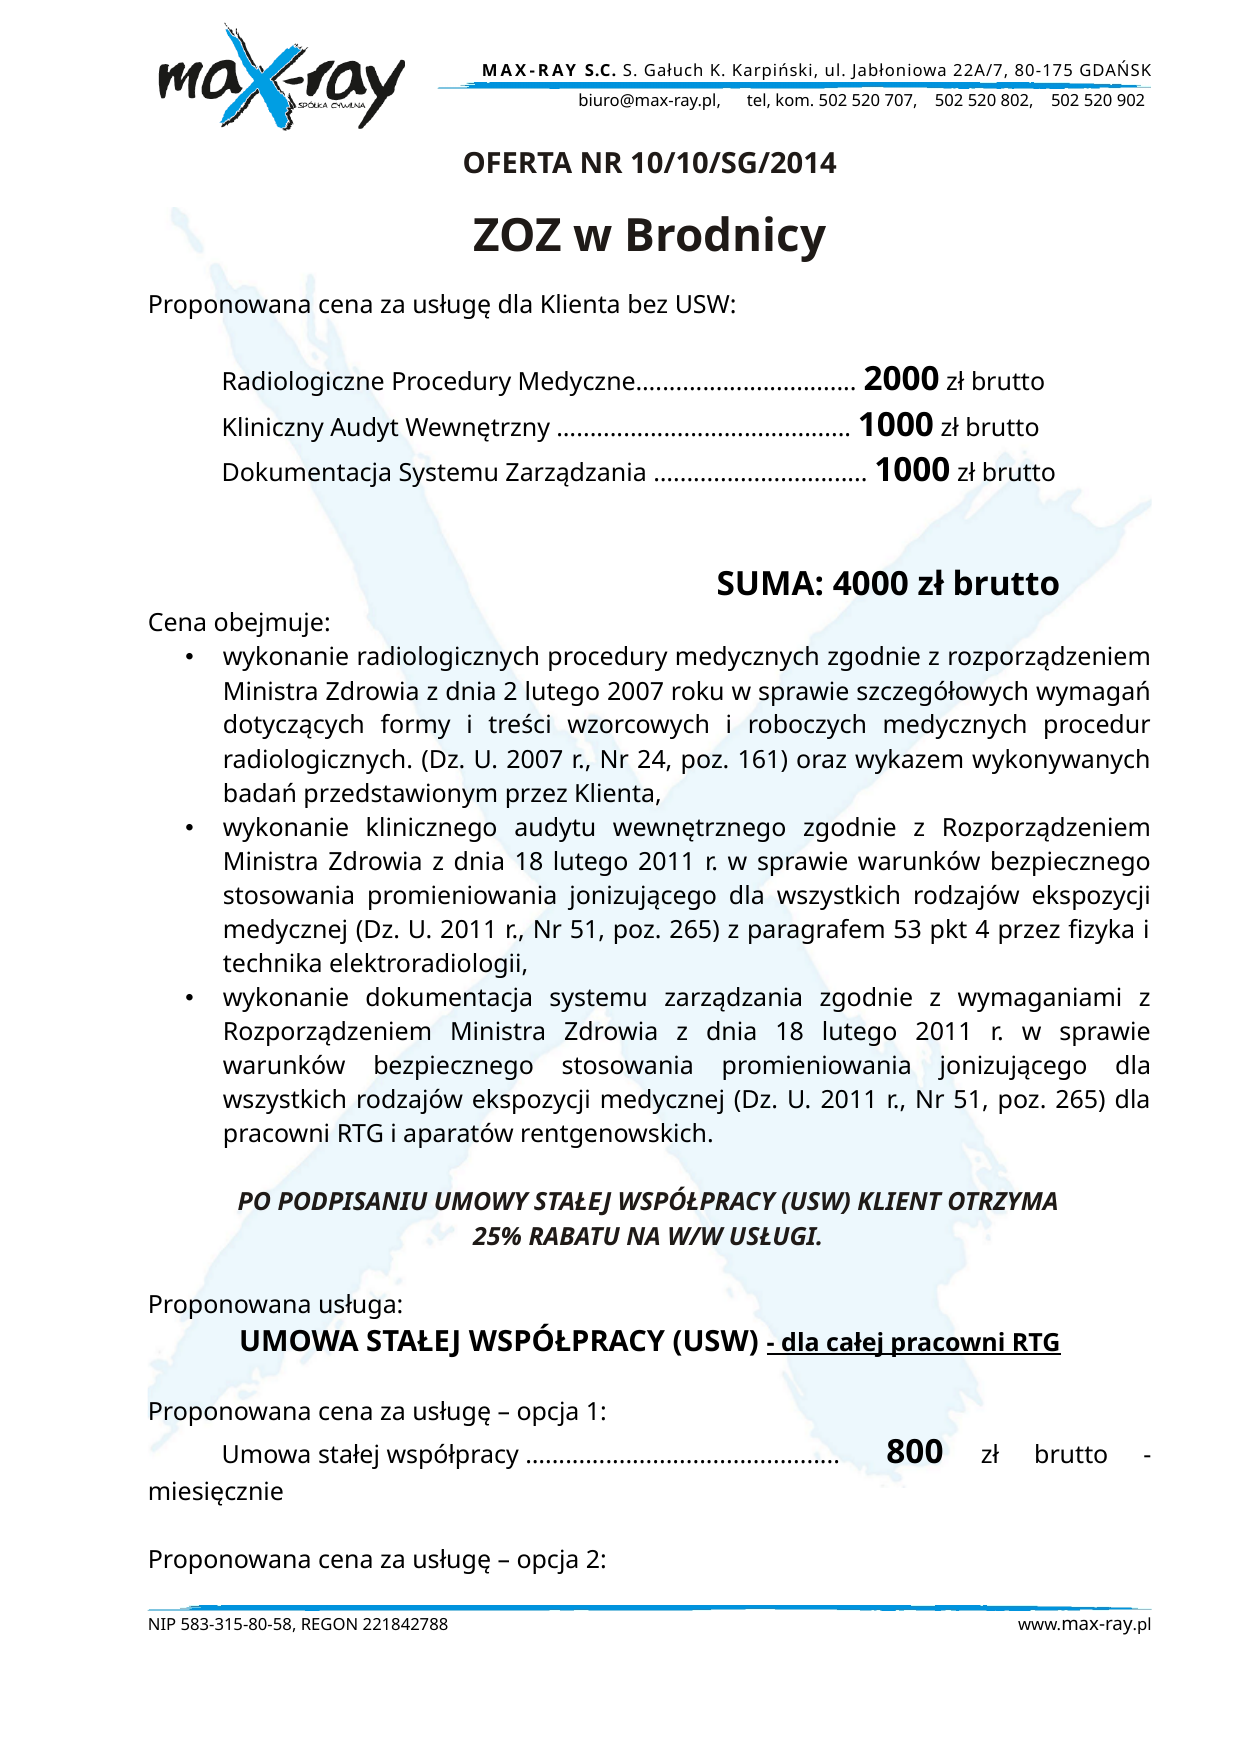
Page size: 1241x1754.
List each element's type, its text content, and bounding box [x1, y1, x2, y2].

list wykonanie dokumentacja systemu zarządzania zgodnie z wymaganiami z Rozporządzeniem Ministra Zdrowia z dnia 18 lutego 2011 r. w sprawie warunków bezpiecznego stosowania promieniowania jonizującego dla wszystkich rodzajów ekspozycji medycznej (Dz. U. 2011 r., Nr 51, poz. 265) dla pracowni RTG i aparatów rentgenowskich. [185, 980, 1152, 1150]
picture [988, 1605, 1152, 1611]
text SUMA: 4000 zł brutto [148, 559, 1152, 605]
text PO PODPISANIU UMOWY STAŁEJ WSPÓŁPRACY (USW) KLIENT OTRZYMA 25% RABATU NA W/W USŁUGI. [148, 1184, 1152, 1252]
picture [249, 1150, 1050, 1184]
text UMOWA STAŁEJ WSPÓŁPRACY (USW) - dla całej pracowni RTG [148, 1320, 1152, 1360]
text Proponowana cena za usługę – opcja 2: [148, 1542, 1152, 1576]
text ZOZ w Brodnicy [148, 202, 1152, 264]
text Proponowana cena za usługę – opcja 1: [148, 1394, 1152, 1428]
text Kliniczny Audyt Wewnętrzny …......................................... 1000 zł brutto [148, 401, 1152, 446]
list wykonanie klinicznego audytu wewnętrznego zgodnie z Rozporządzeniem Ministra Zdrowia z dnia 18 lutego 2011 r. w sprawie warunków bezpiecznego stosowania promieniowania jonizującego dla wszystkich rodzajów ekspozycji medycznej (Dz. U. 2011 r., Nr 51, poz. 265) z paragrafem 53 pkt 4 przez fizyka i technika elektroradiologii, [185, 809, 1152, 980]
text Proponowana cena za usługę dla Klienta bez USW: [148, 287, 1152, 321]
picture [147, 1605, 198, 1611]
text Proponowana usługa: [148, 1286, 1152, 1320]
picture [1035, 82, 1151, 89]
text Radiologiczne Procedury Medyczne….............................. 2000 zł brutto [148, 355, 1152, 401]
picture [437, 82, 473, 89]
text Dokumentacja Systemu Zarządzania …............................. 1000 zł brutto [148, 446, 1152, 491]
text Umowa stałej współpracy …............................................ 800 zł brutto - miesięcznie [148, 1428, 1152, 1508]
text OFERTA NR 10/10/SG/2014 [148, 142, 1152, 182]
text Cena obejmuje: [148, 605, 1152, 639]
list wykonanie radiologicznych procedury medycznych zgodnie z rozporządzeniem Ministra Zdrowia z dnia 2 lutego 2007 roku w sprawie szczegółowych wymagań dotyczących formy i treści wzorcowych i roboczych medycznych procedur radiologicznych. (Dz. U. 2007 r., Nr 24, poz. 161) oraz wykazem wykonywanych badań przedstawionym przez Klienta, [185, 639, 1152, 809]
picture [249, 491, 1050, 559]
